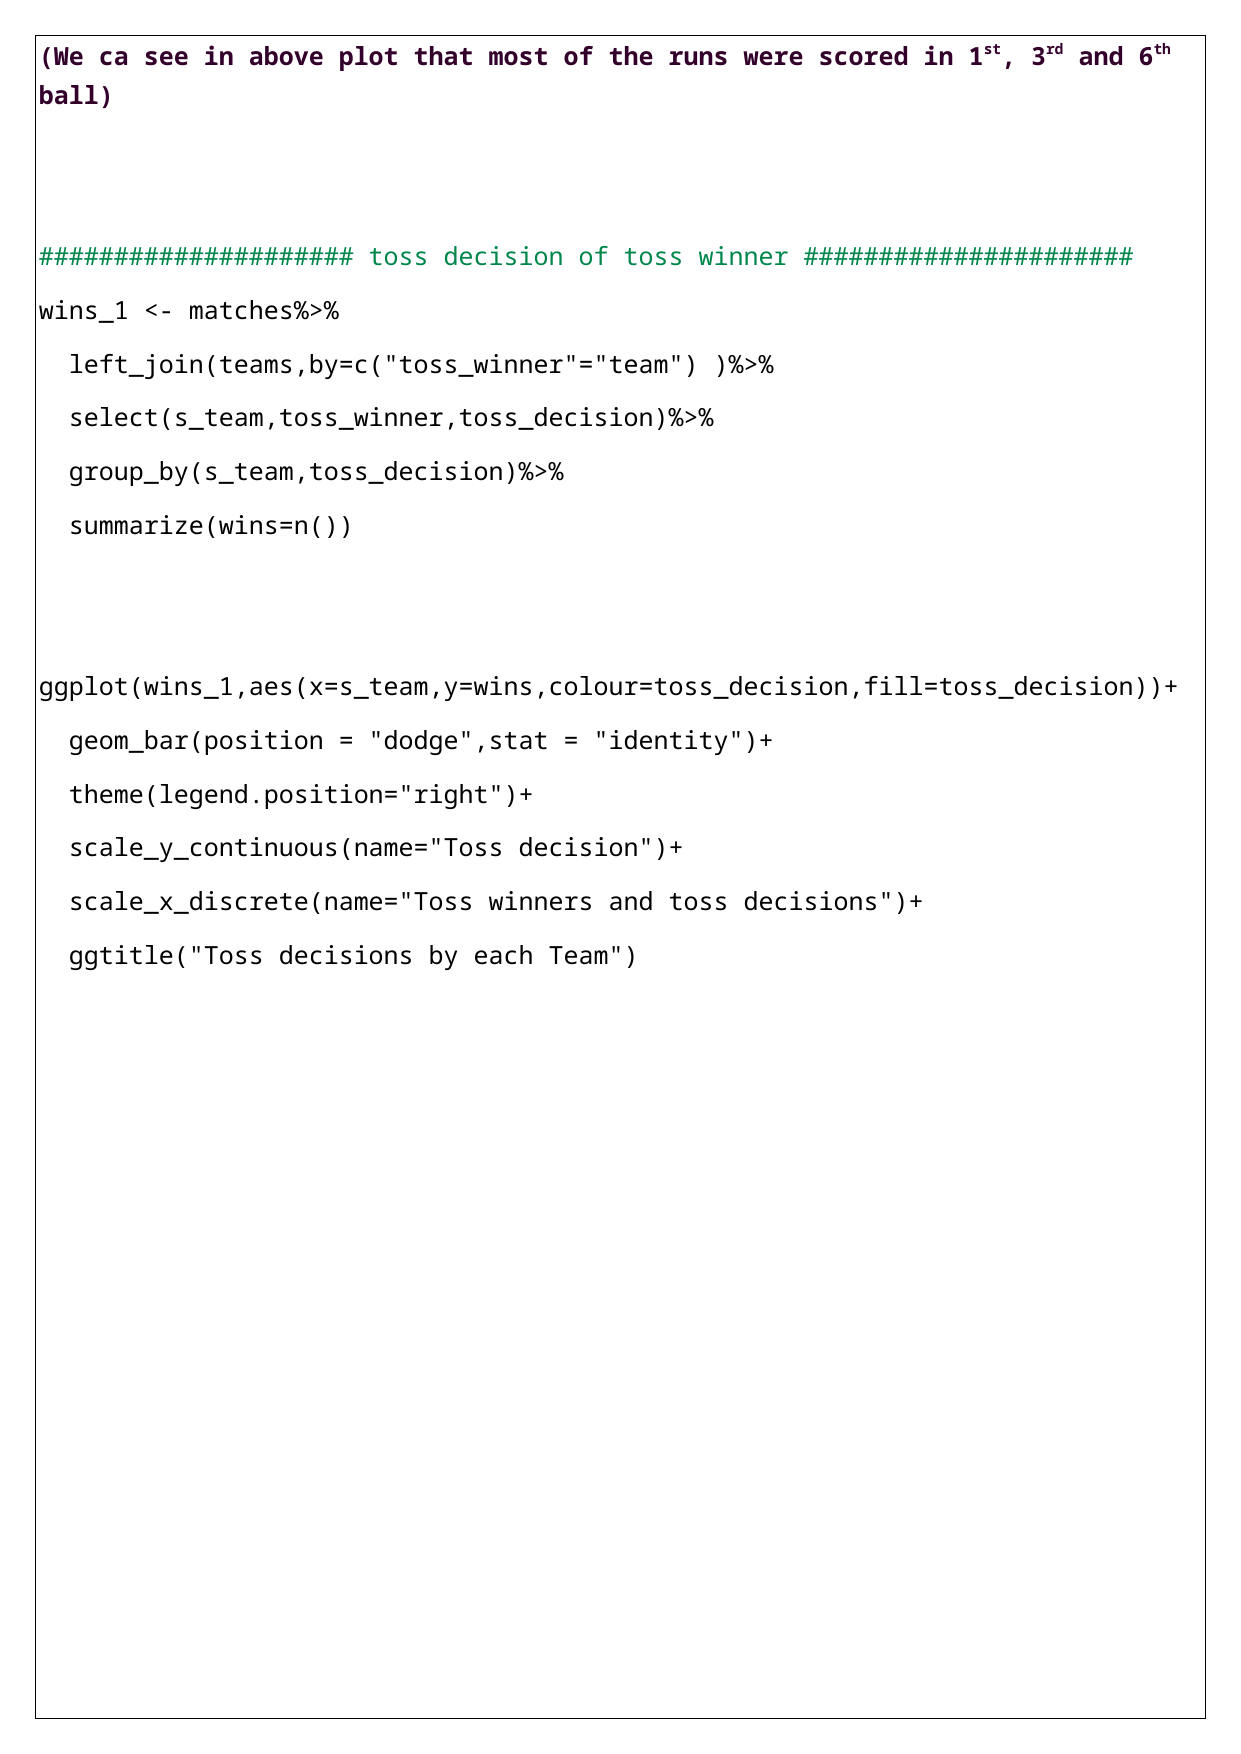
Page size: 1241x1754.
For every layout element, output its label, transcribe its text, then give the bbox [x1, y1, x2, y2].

text scale_x_discrete(name="Toss winners and toss decisions")+ [38, 884, 1202, 918]
text group_by(s_team,toss_decision)%>% [38, 454, 1202, 488]
text theme(legend.position="right")+ [38, 776, 1202, 810]
text select(s_team,toss_winner,toss_decision)%>% [38, 400, 1202, 434]
text ggplot(wins_1,aes(x=s_team,y=wins,colour=toss_decision,fill=toss_decision))+ [38, 669, 1202, 703]
text (We ca see in above plot that most of the runs were scored in 1st, 3rd and 6th ball) [38, 38, 1202, 112]
text left_join(teams,by=c("toss_winner"="team") )%>% [38, 346, 1202, 380]
text ggtitle("Toss decisions by each Team") [38, 938, 1202, 972]
text summarize(wins=n()) [38, 508, 1202, 542]
text wins_1 <- matches%>% [38, 293, 1202, 327]
text scale_y_continuous(name="Toss decision")+ [38, 830, 1202, 864]
text geom_bar(position = "dodge",stat = "identity")+ [38, 723, 1202, 757]
text ##################### toss decision of toss winner ###################### [38, 239, 1202, 273]
